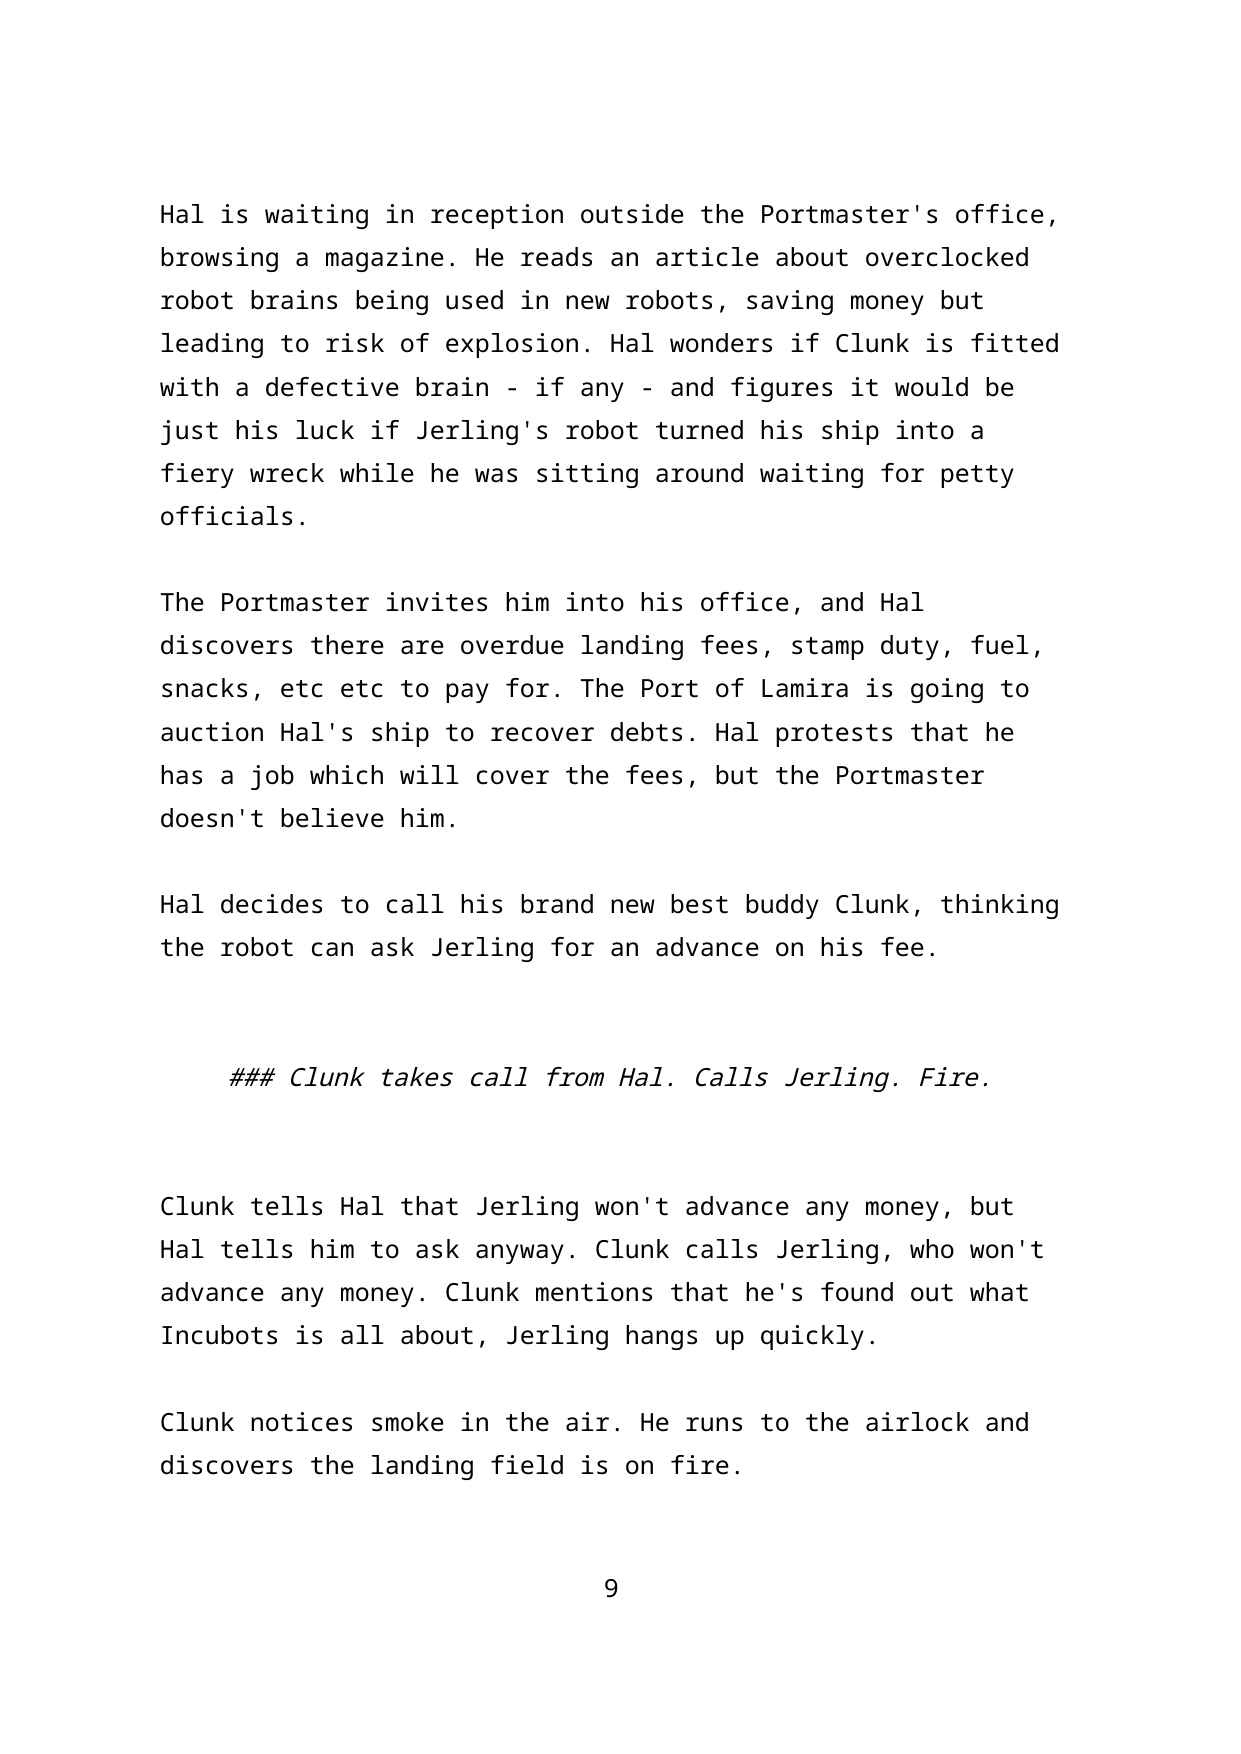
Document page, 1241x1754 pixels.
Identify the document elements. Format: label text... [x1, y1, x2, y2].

text Hal is waiting in reception outside the Portmaster's office, browsing a magazine. He reads an article about overclocked robot brains being used in new robots, saving money but leading to risk of explosion. Hal wonders if Clunk is fitted with a defective brain - if any - and figures it would be just his luck if Jerling's robot turned his ship into a fiery wreck while he was sitting around waiting for petty officials. [159, 189, 1063, 534]
subtitle ### Clunk takes call from Hal. Calls Jerling. Fire. [159, 1051, 1063, 1094]
text Clunk tells Hal that Jerling won't advance any money, but Hal tells him to ask anyway. Clunk calls Jerling, who won't advance any money. Clunk mentions that he's found out what Incubots is all about, Jerling hangs up quickly. [159, 1181, 1063, 1353]
text Hal decides to call his brand new best buddy Clunk, thinking the robot can ask Jerling for an advance on his fee. [159, 879, 1063, 965]
text The Portmaster invites him into his office, and Hal discovers there are overdue landing fees, stamp duty, fuel, snacks, etc etc to pay for. The Port of Lamira is going to auction Hal's ship to recover debts. Hal protests that he has a job which will cover the fees, but the Portmaster doesn't believe him. [159, 577, 1063, 836]
text Clunk notices smoke in the air. He runs to the airlock and discovers the landing field is on fire. [159, 1396, 1063, 1483]
